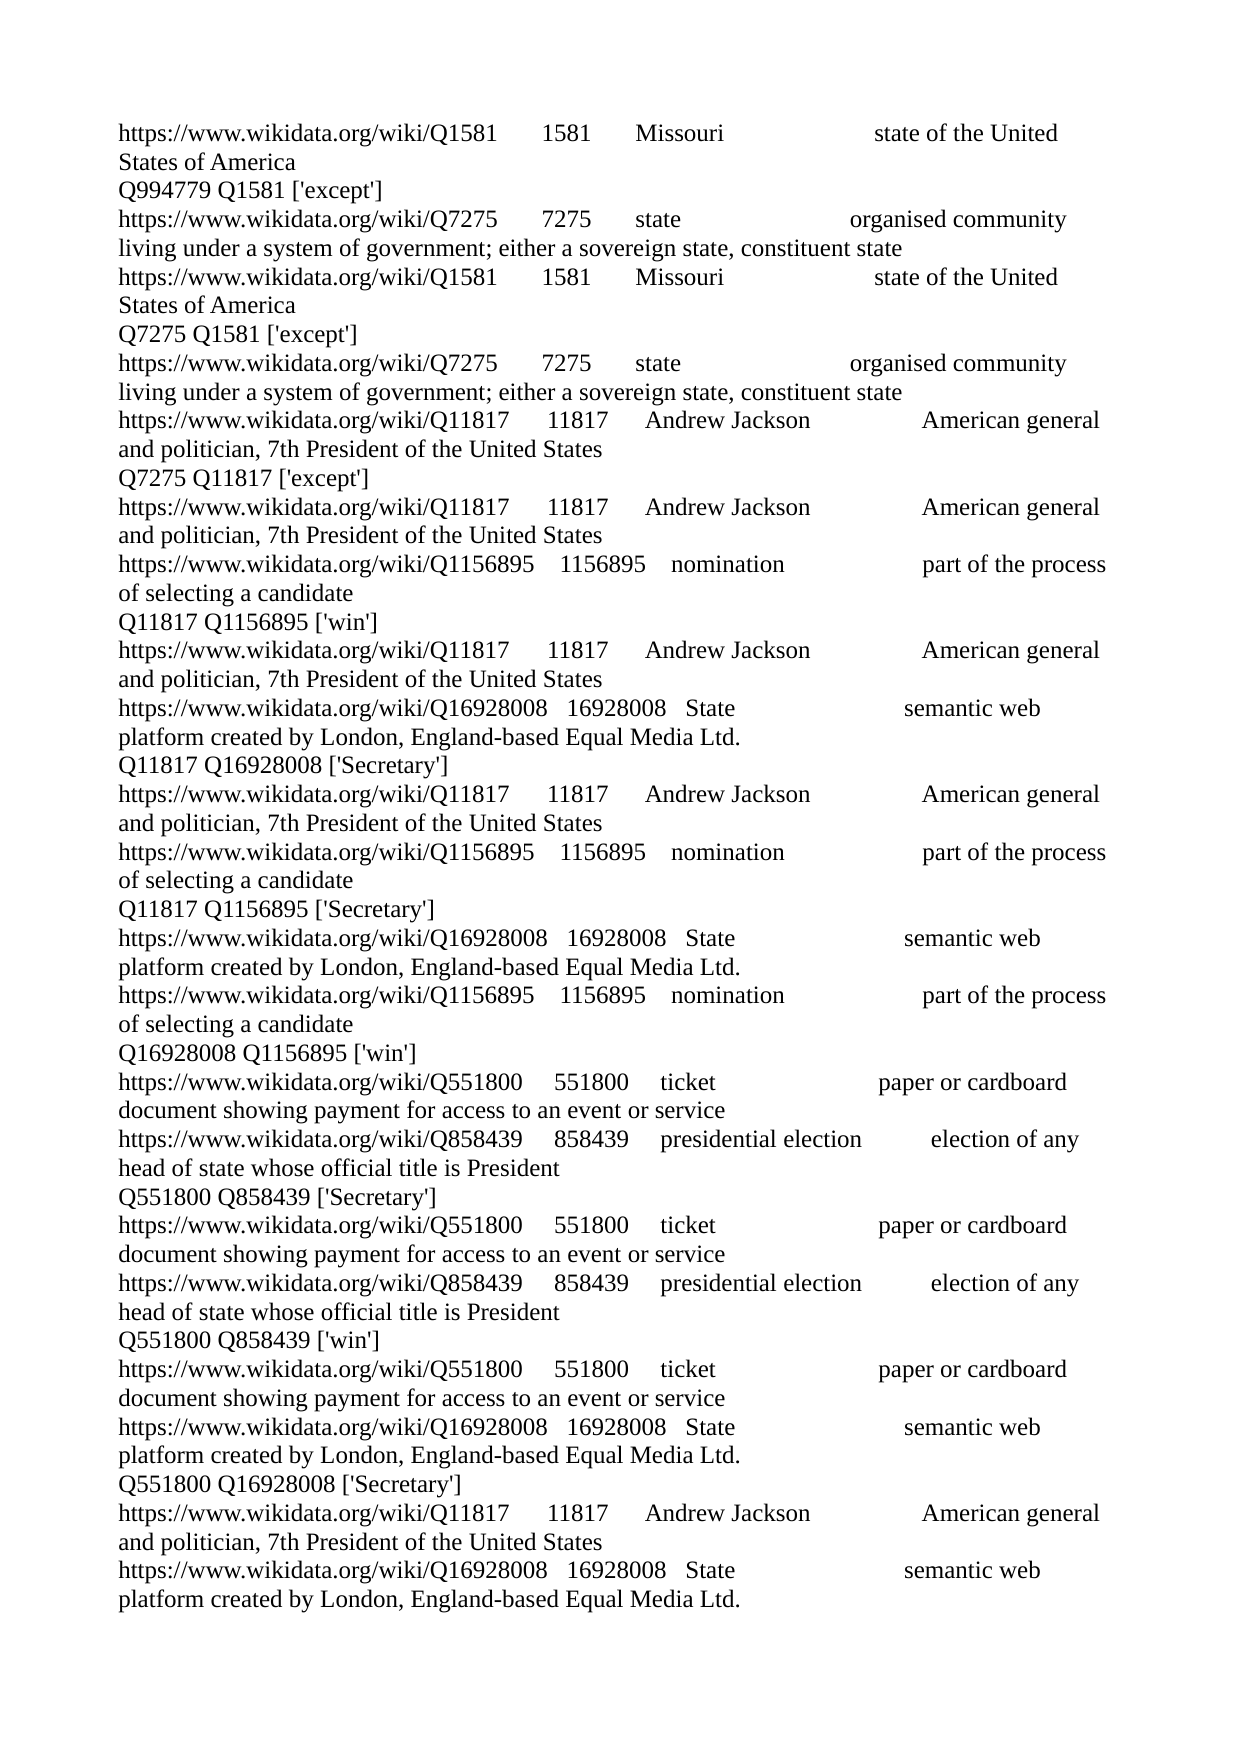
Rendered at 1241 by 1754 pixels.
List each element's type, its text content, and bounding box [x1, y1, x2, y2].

text Q11817 Q16928008 ['Secretary'] [118, 751, 1122, 779]
text Q7275 Q1581 ['except'] [118, 319, 1122, 348]
text https://www.wikidata.org/wiki/Q1156895 1156895 nomination part of the process of selecting a candidate [118, 981, 1122, 1038]
text https://www.wikidata.org/wiki/Q16928008 16928008 State semantic web platform created by London, England-based Equal Media Ltd. [118, 1556, 1122, 1613]
text https://www.wikidata.org/wiki/Q7275 7275 state organised community living under a system of government; either a sovereign state, constituent state [118, 204, 1122, 262]
text Q16928008 Q1156895 ['win'] [118, 1038, 1122, 1067]
text Q11817 Q1156895 ['win'] [118, 607, 1122, 636]
text https://www.wikidata.org/wiki/Q551800 551800 ticket paper or cardboard document showing payment for access to an event or service [118, 1354, 1122, 1412]
text Q551800 Q858439 ['Secretary'] [118, 1182, 1122, 1211]
text https://www.wikidata.org/wiki/Q16928008 16928008 State semantic web platform created by London, England-based Equal Media Ltd. [118, 923, 1122, 981]
text Q994779 Q1581 ['except'] [118, 176, 1122, 204]
text https://www.wikidata.org/wiki/Q16928008 16928008 State semantic web platform created by London, England-based Equal Media Ltd. [118, 1412, 1122, 1469]
text Q551800 Q16928008 ['Secretary'] [118, 1469, 1122, 1498]
text https://www.wikidata.org/wiki/Q11817 11817 Andrew Jackson American general and politician, 7th President of the United States [118, 1498, 1122, 1556]
text https://www.wikidata.org/wiki/Q11817 11817 Andrew Jackson American general and politician, 7th President of the United States [118, 492, 1122, 549]
text https://www.wikidata.org/wiki/Q11817 11817 Andrew Jackson American general and politician, 7th President of the United States [118, 406, 1122, 463]
text https://www.wikidata.org/wiki/Q11817 11817 Andrew Jackson American general and politician, 7th President of the United States [118, 779, 1122, 837]
text https://www.wikidata.org/wiki/Q16928008 16928008 State semantic web platform created by London, England-based Equal Media Ltd. [118, 693, 1122, 751]
text Q11817 Q1156895 ['Secretary'] [118, 894, 1122, 923]
text https://www.wikidata.org/wiki/Q1581 1581 Missouri state of the United States of America [118, 262, 1122, 319]
text Q7275 Q11817 ['except'] [118, 463, 1122, 492]
text https://www.wikidata.org/wiki/Q858439 858439 presidential election election of any head of state whose official title is President [118, 1124, 1122, 1182]
text https://www.wikidata.org/wiki/Q551800 551800 ticket paper or cardboard document showing payment for access to an event or service [118, 1067, 1122, 1124]
text https://www.wikidata.org/wiki/Q551800 551800 ticket paper or cardboard document showing payment for access to an event or service [118, 1211, 1122, 1268]
text https://www.wikidata.org/wiki/Q1156895 1156895 nomination part of the process of selecting a candidate [118, 549, 1122, 607]
text Q551800 Q858439 ['win'] [118, 1326, 1122, 1354]
text https://www.wikidata.org/wiki/Q1156895 1156895 nomination part of the process of selecting a candidate [118, 837, 1122, 894]
text https://www.wikidata.org/wiki/Q11817 11817 Andrew Jackson American general and politician, 7th President of the United States [118, 636, 1122, 693]
text https://www.wikidata.org/wiki/Q1581 1581 Missouri state of the United States of America [118, 118, 1122, 176]
text https://www.wikidata.org/wiki/Q7275 7275 state organised community living under a system of government; either a sovereign state, constituent state [118, 348, 1122, 406]
text https://www.wikidata.org/wiki/Q858439 858439 presidential election election of any head of state whose official title is President [118, 1268, 1122, 1326]
